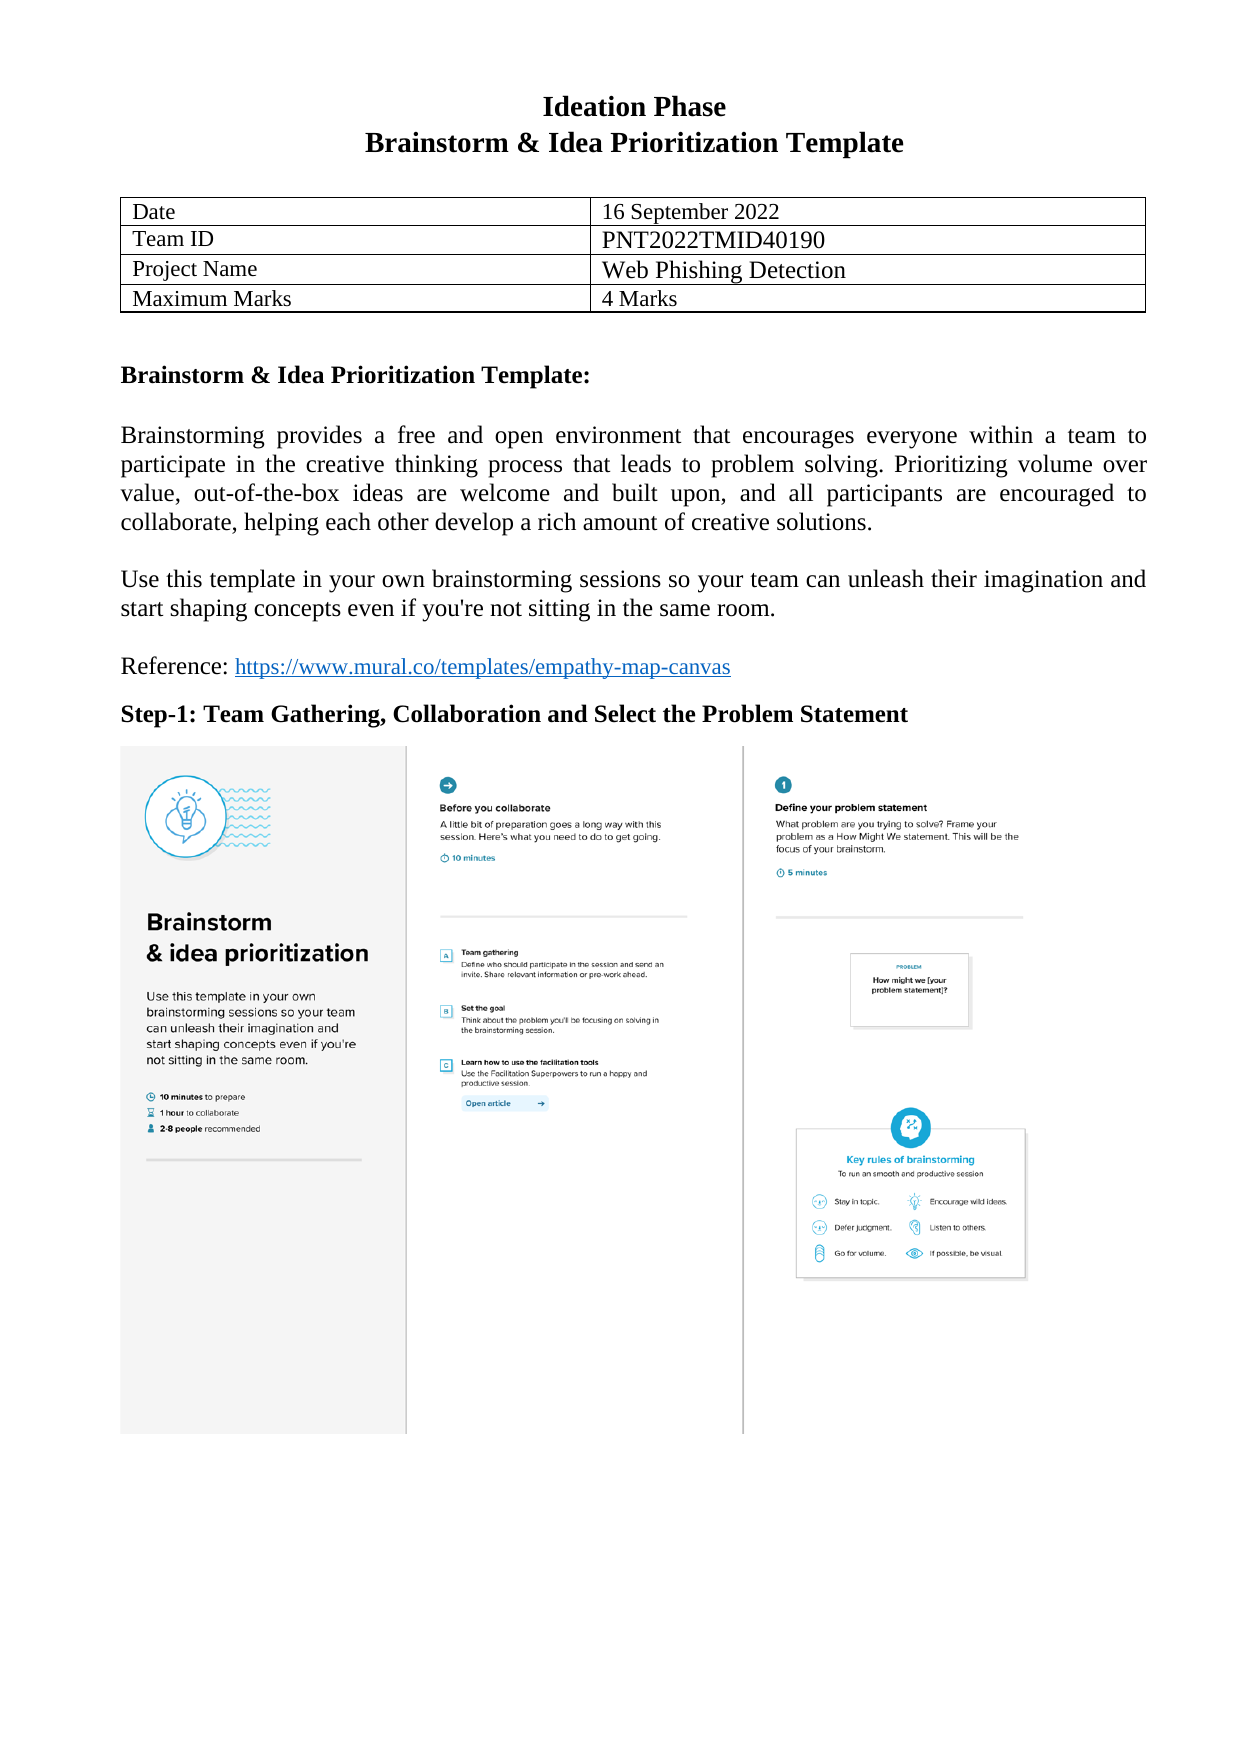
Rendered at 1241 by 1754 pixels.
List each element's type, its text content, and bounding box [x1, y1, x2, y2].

table_header Date [121, 198, 590, 224]
text Reference: https://www.mural.co/templates/empathy-map-canvas [120, 651, 1148, 680]
table_cell PNT2022TMID40190 [591, 226, 1145, 254]
table_header 16 September 2022 [591, 198, 1145, 224]
text Brainstorm & Idea Prioritization Template [120, 125, 1148, 158]
table_cell Web Phishing Detection [591, 255, 1145, 284]
text Step-1: Team Gathering, Collaboration and Select the Problem Statement [120, 699, 1148, 728]
table_cell Maximum Marks [121, 285, 590, 311]
text Brainstorming provides a free and open environment that encourages everyone within a team to participate in the creative thinking process that leads to problem solving. Prioritizing volume over value, out-of-the-box ideas are welcome and built upon, and all participants are encouraged to collaborate, helping each other develop a rich amount of creative solutions. [120, 420, 1148, 535]
table_cell Team ID [121, 226, 590, 254]
text Ideation Phase [120, 89, 1148, 122]
table_cell Project Name [121, 255, 590, 284]
text Brainstorm & Idea Prioritization Template: [120, 360, 1148, 389]
table_cell 4 Marks [591, 285, 1145, 311]
text Use this template in your own brainstorming sessions so your team can unleash their imagination and start shaping concepts even if you're not sitting in the same room. [120, 564, 1148, 622]
picture [120, 746, 1061, 1434]
